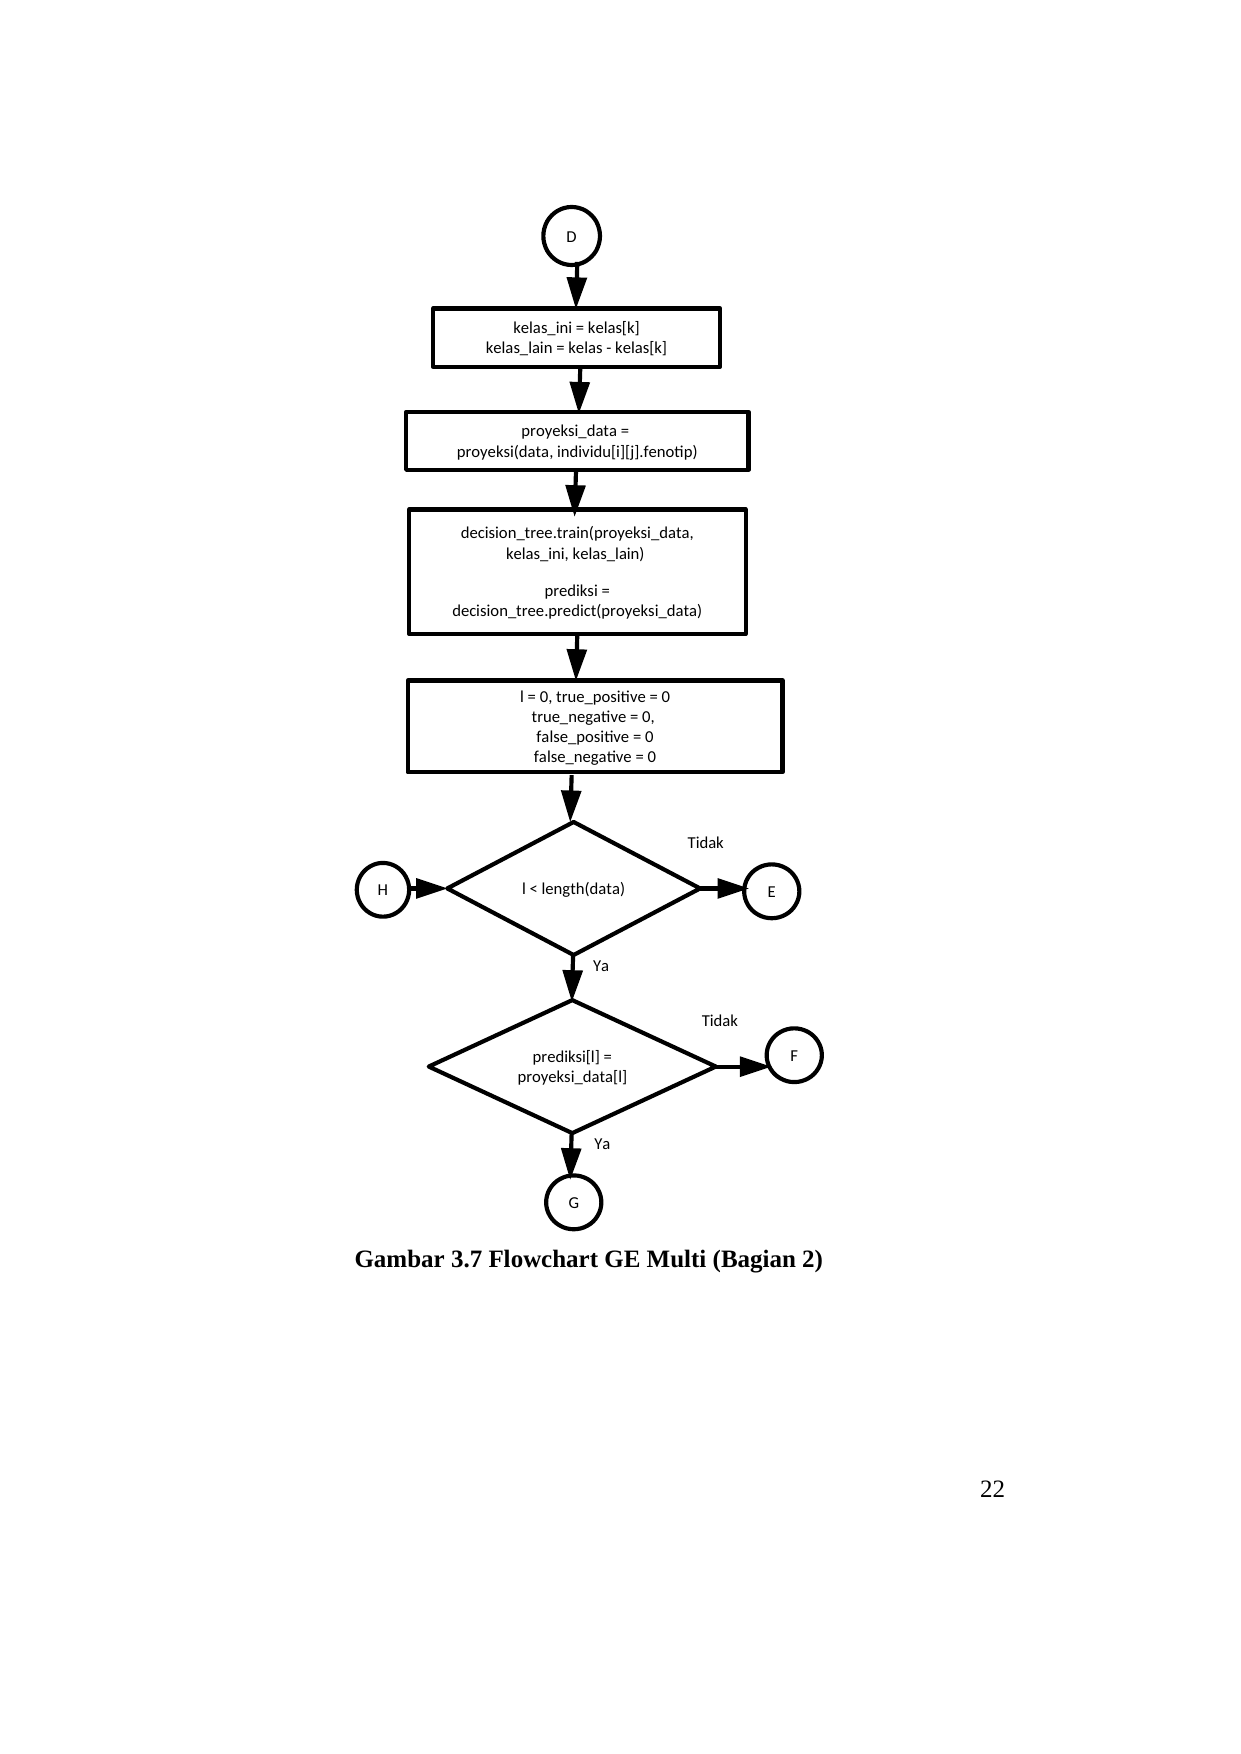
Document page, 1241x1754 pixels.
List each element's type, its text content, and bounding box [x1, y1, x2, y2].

text Gambar 3.7 Flowchart GE Multi (Bagian 2) [172, 207, 1005, 1272]
